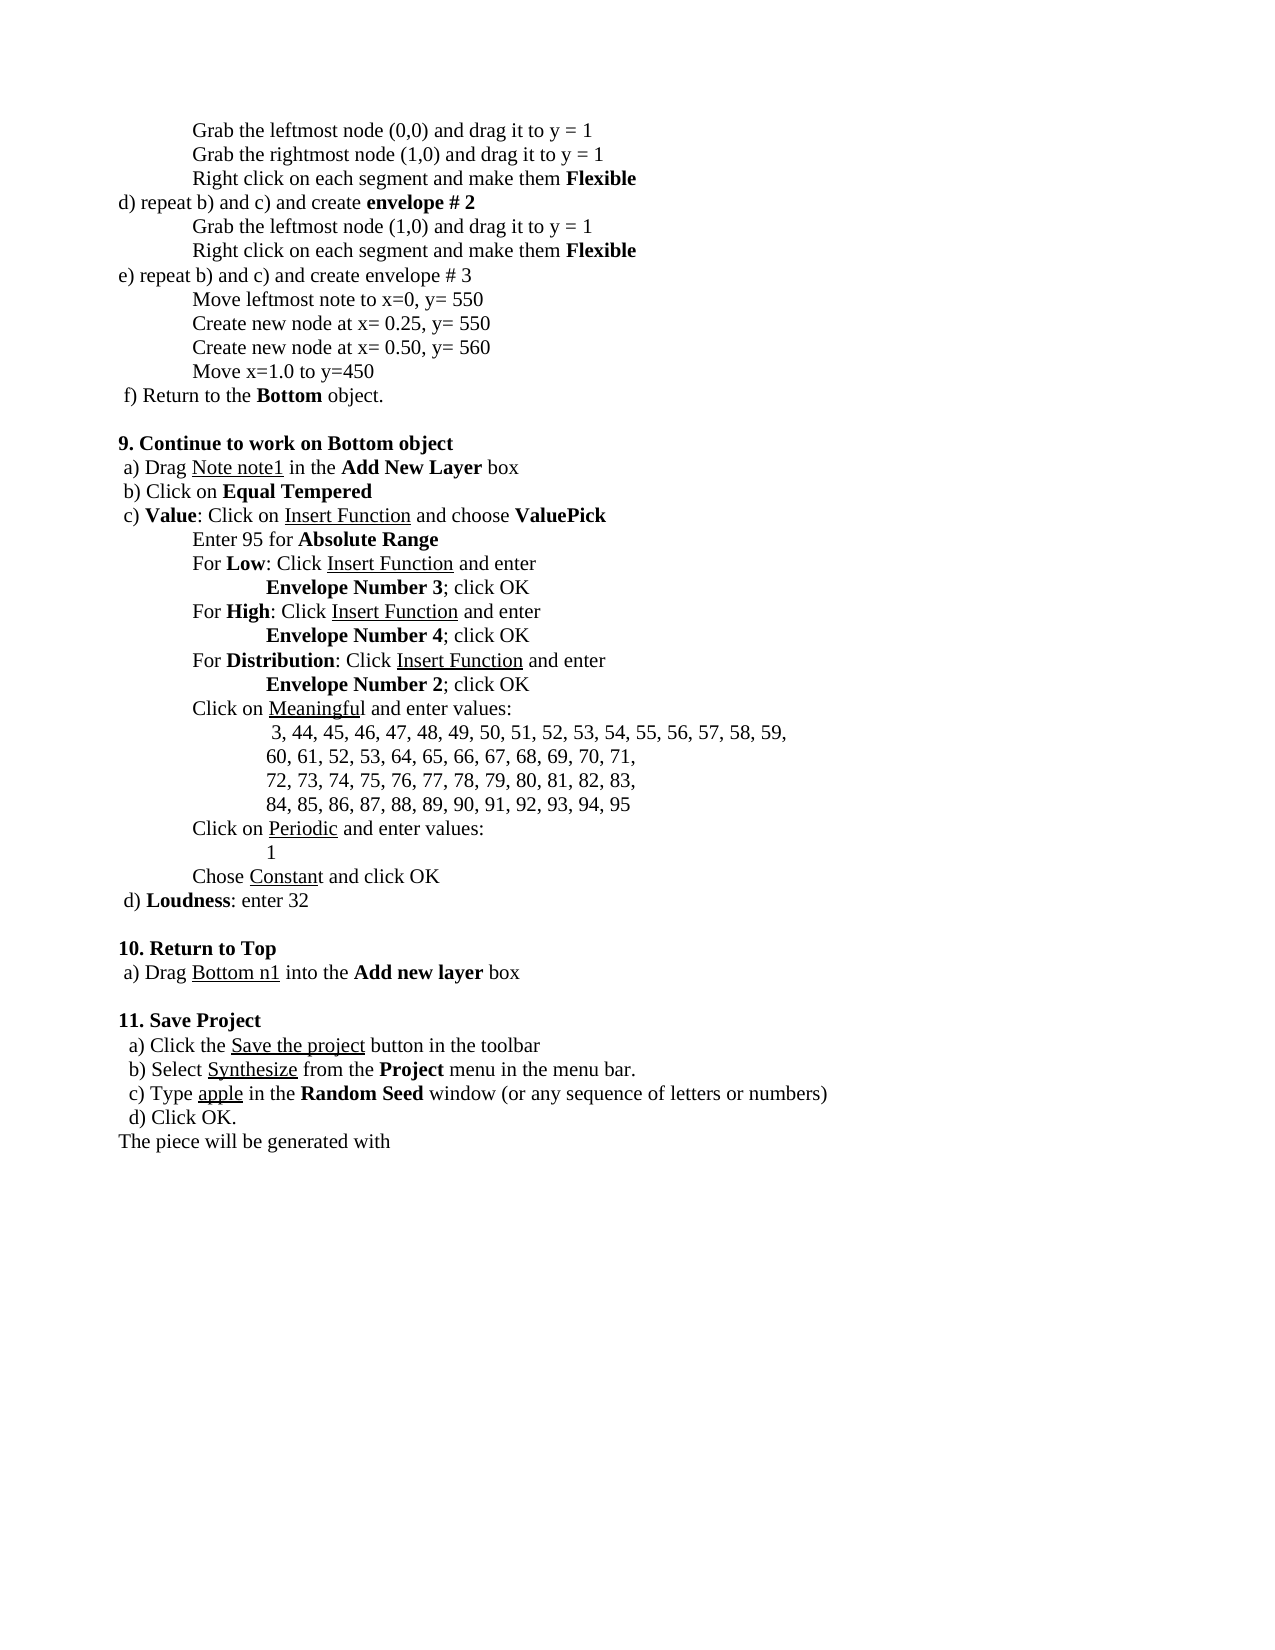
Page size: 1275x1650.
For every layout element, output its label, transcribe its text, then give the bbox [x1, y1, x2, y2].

text Move leftmost note to x=0, y= 550 [118, 287, 1157, 311]
text 72, 73, 74, 75, 76, 77, 78, 79, 80, 81, 82, 83, [118, 768, 1157, 792]
text 10. Return to Top [118, 936, 1157, 960]
text 84, 85, 86, 87, 88, 89, 90, 91, 92, 93, 94, 95 [118, 792, 1157, 816]
text d) Click OK. [118, 1105, 1157, 1129]
text a) Drag Bottom n1 into the Add new layer box [118, 960, 1157, 984]
text b) Click on Equal Tempered [118, 479, 1157, 503]
text For Distribution: Click Insert Function and enter [118, 647, 1157, 672]
text Grab the leftmost node (1,0) and drag it to y = 1 [118, 214, 1157, 238]
text 9. Continue to work on Bottom object [118, 431, 1157, 455]
text Envelope Number 4; click OK [118, 623, 1157, 647]
text Create new node at x= 0.25, y= 550 [118, 311, 1157, 335]
text Right click on each segment and make them Flexible [118, 238, 1157, 262]
text The piece will be generated with [118, 1129, 1157, 1153]
text f) Return to the Bottom object. [118, 383, 1157, 407]
text Create new node at x= 0.50, y= 560 [118, 335, 1157, 359]
text d) repeat b) and c) and create envelope # 2 [118, 190, 1157, 214]
text Enter 95 for Absolute Range [118, 527, 1157, 551]
text For High: Click Insert Function and enter [118, 599, 1157, 623]
text c) Value: Click on Insert Function and choose ValuePick [118, 503, 1157, 527]
text Right click on each segment and make them Flexible [118, 166, 1157, 190]
text a) Drag Note note1 in the Add New Layer box [118, 455, 1157, 479]
text 11. Save Project [118, 1008, 1157, 1032]
text a) Click the Save the project button in the toolbar [118, 1032, 1157, 1057]
text Click on Periodic and enter values: [118, 816, 1157, 840]
text 3, 44, 45, 46, 47, 48, 49, 50, 51, 52, 53, 54, 55, 56, 57, 58, 59, [118, 720, 1157, 744]
text Grab the rightmost node (1,0) and drag it to y = 1 [118, 142, 1157, 166]
text 1 [118, 840, 1157, 864]
text Click on Meaningful and enter values: [118, 696, 1157, 720]
text c) Type apple in the Random Seed window (or any sequence of letters or numbers) [118, 1081, 1157, 1105]
text Chose Constant and click OK [118, 864, 1157, 888]
text Envelope Number 3; click OK [118, 575, 1157, 599]
text Envelope Number 2; click OK [118, 672, 1157, 696]
text 60, 61, 52, 53, 64, 65, 66, 67, 68, 69, 70, 71, [118, 744, 1157, 768]
text d) Loudness: enter 32 [118, 888, 1157, 912]
text Grab the leftmost node (0,0) and drag it to y = 1 [118, 118, 1157, 142]
text e) repeat b) and c) and create envelope # 3 [118, 262, 1157, 287]
text Move x=1.0 to y=450 [118, 359, 1157, 383]
text For Low: Click Insert Function and enter [118, 551, 1157, 575]
text b) Select Synthesize from the Project menu in the menu bar. [118, 1057, 1157, 1081]
